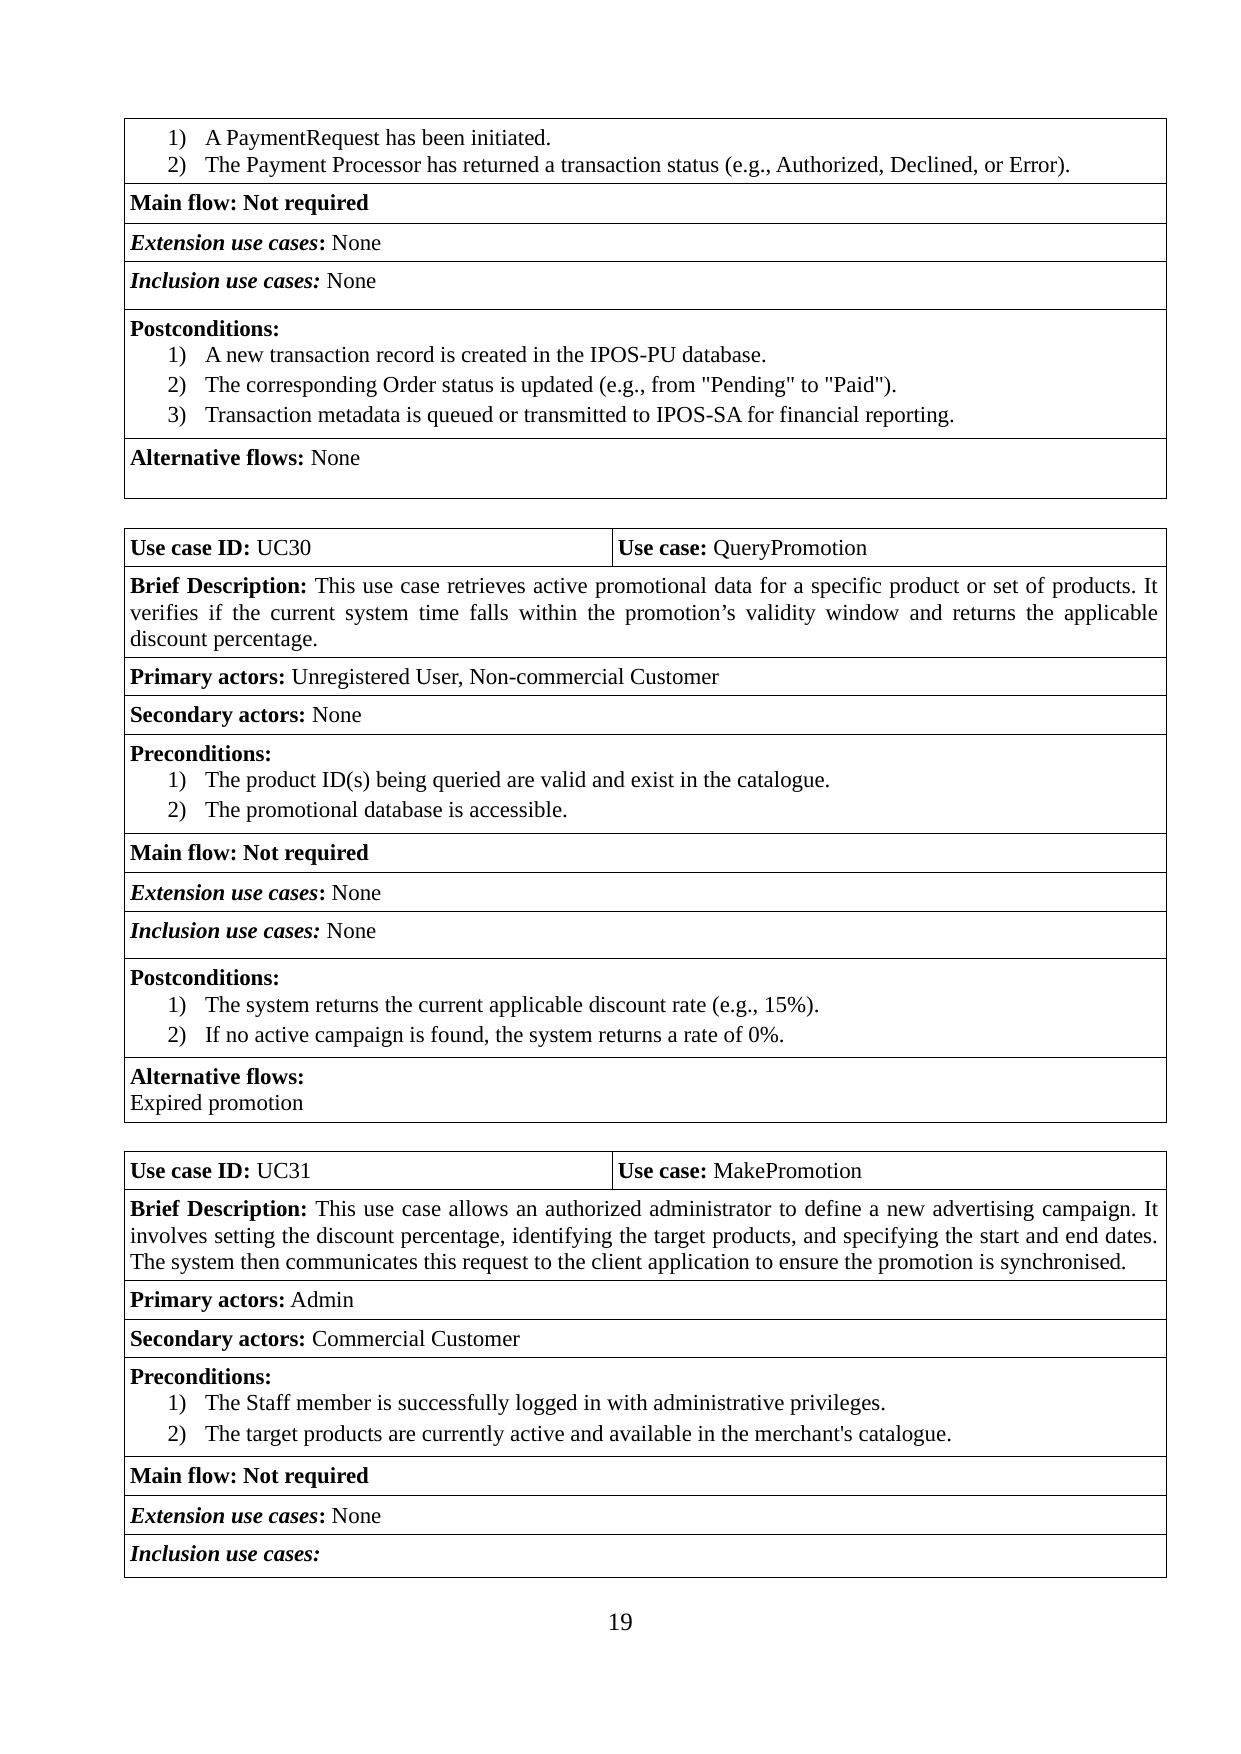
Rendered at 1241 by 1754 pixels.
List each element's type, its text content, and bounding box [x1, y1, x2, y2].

table_cell Preconditions: The Staff member is successfully logged in with administrative privileges. The target products are currently active and available in the merchant's catalogue. [125, 1358, 1166, 1456]
table_cell Main flow: Not required [125, 1457, 1166, 1495]
table_header Use case: MakePromotion [613, 1152, 1166, 1189]
table_cell Inclusion use cases: None [125, 912, 1166, 958]
table_cell Preconditions: The product ID(s) being queried are valid and exist in the catalogue. The promotional database is accessible. [125, 735, 1166, 832]
table_header Use case ID: UC31 [125, 1152, 612, 1189]
table_cell Primary actors: Admin [125, 1281, 1166, 1318]
table_cell Extension use cases: None [125, 873, 1166, 911]
table_cell Preconditions: A PaymentRequest has been initiated. The Payment Processor has returned a transaction status (e.g., Authorized, Declined, or Error). [125, 119, 1166, 183]
table_cell Extension use cases: None [125, 224, 1166, 261]
table_cell Main flow: Not required [125, 184, 1166, 223]
table_cell Alternative flows: None [125, 439, 1166, 498]
table_header Use case ID: UC30 [125, 529, 612, 566]
table_cell Brief Description: This use case retrieves active promotional data for a specific product or set of products. It verifies if the current system time falls within the promotion’s validity window and returns the applicable discount percentage. [125, 567, 1166, 657]
table_cell Extension use cases: None [125, 1496, 1166, 1534]
table_cell Secondary actors: Commercial Customer [125, 1320, 1166, 1357]
table_cell Brief Description: This use case allows an authorized administrator to define a new advertising campaign. It involves setting the discount percentage, identifying the target products, and specifying the start and end dates. The system then communicates this request to the client application to ensure the promotion is synchronised. [125, 1190, 1166, 1280]
table_cell Inclusion use cases: RequestPromotion [125, 1535, 1166, 1577]
table_cell Alternative flows: Expired promotion [125, 1058, 1166, 1121]
table_cell Inclusion use cases: None [125, 262, 1166, 308]
table_cell Main flow: Not required [125, 834, 1166, 872]
table_cell Primary actors: Unregistered User, Non-commercial Customer [125, 658, 1166, 695]
table_cell Postconditions: The system returns the current applicable discount rate (e.g., 15%). If no active campaign is found, the system returns a rate of 0%. [125, 959, 1166, 1057]
table_cell Secondary actors: None [125, 696, 1166, 734]
table_header Use case: QueryPromotion [613, 529, 1166, 566]
table_cell Postconditions: A new transaction record is created in the IPOS-PU database. The corresponding Order status is updated (e.g., from "Pending" to "Paid"). Transaction metadata is queued or transmitted to IPOS-SA for financial reporting. [125, 310, 1166, 437]
